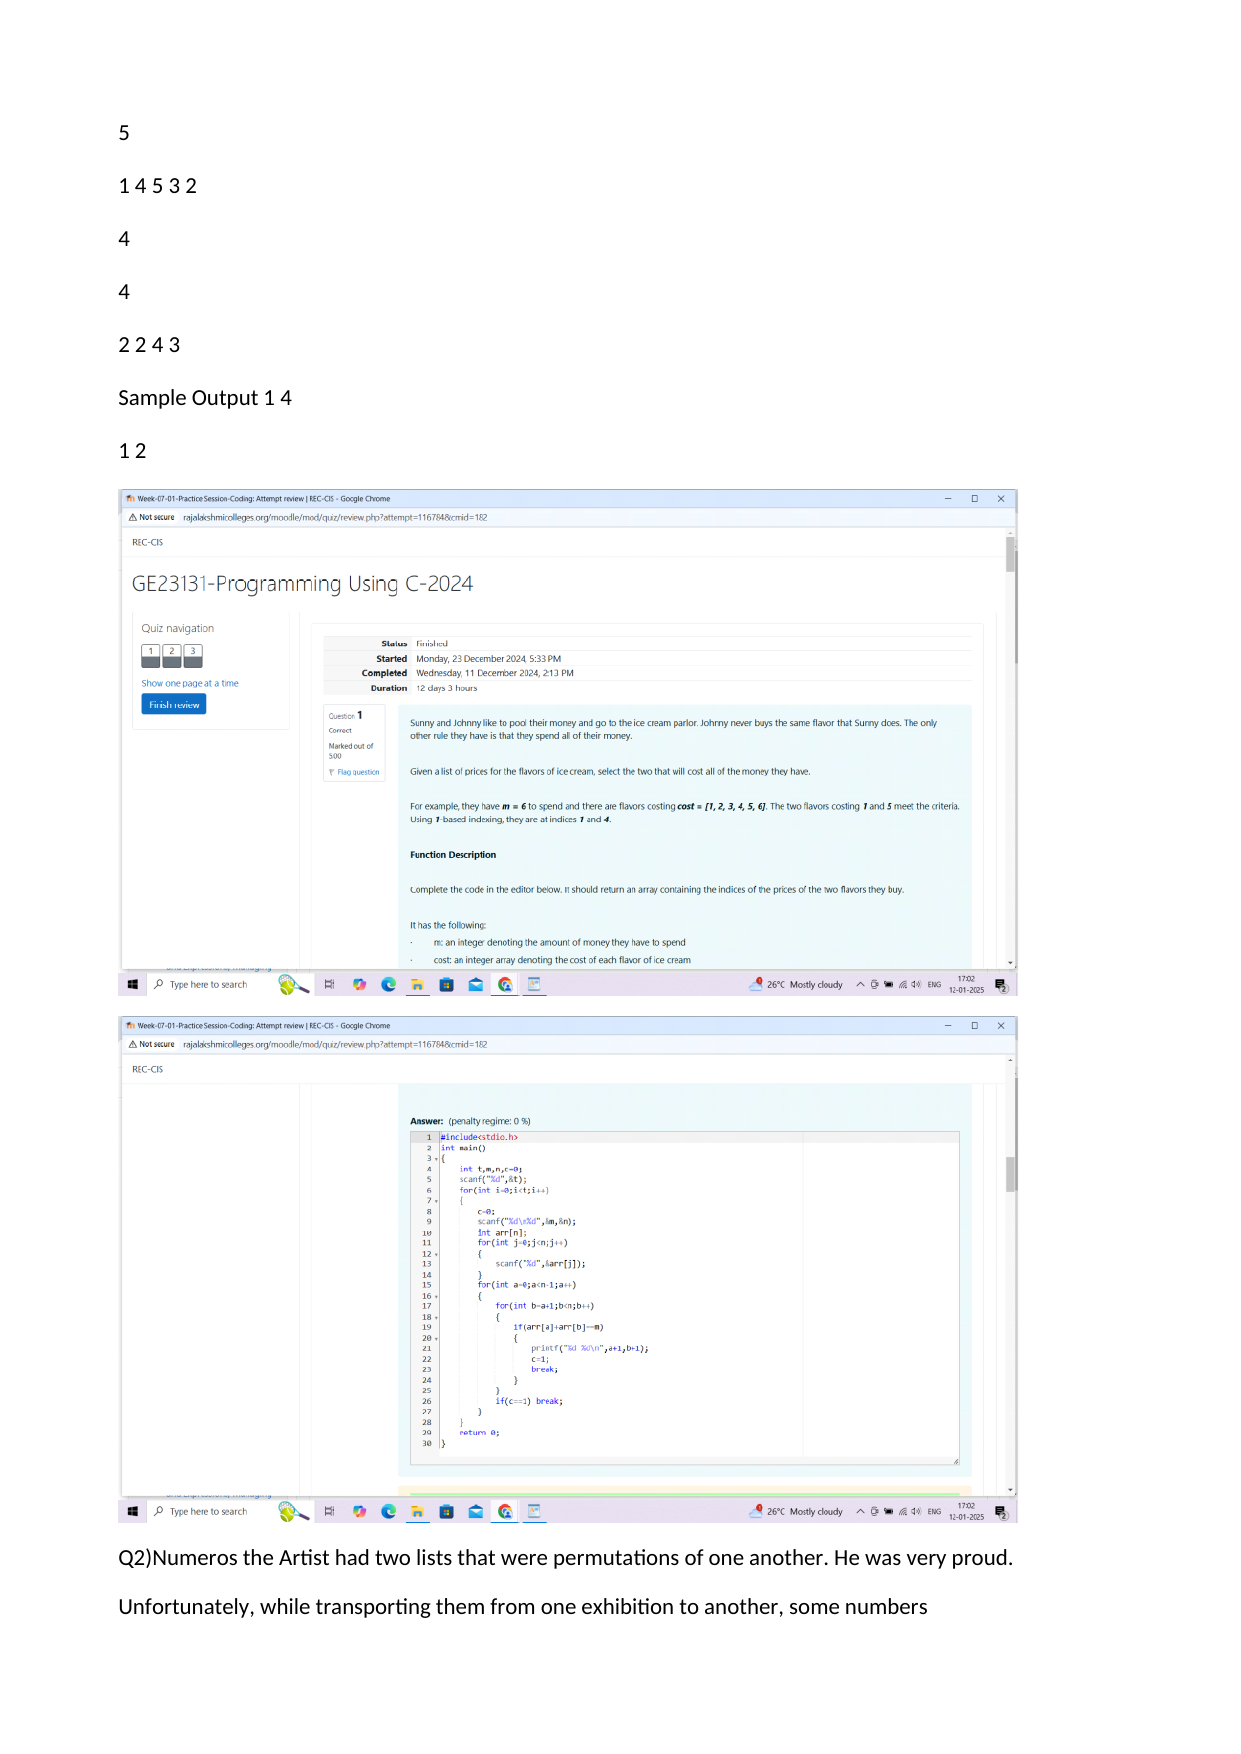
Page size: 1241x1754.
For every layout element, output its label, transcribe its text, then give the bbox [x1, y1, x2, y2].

text Q2)Numeros the Artist had two lists that were permutations of one another. He was very proud. [118, 1543, 1122, 1571]
text Unfortunately, while transporting them from one exhibition to another, some numbers [118, 1592, 1122, 1620]
text 4 [118, 224, 1122, 252]
text 4 [118, 277, 1122, 305]
text 1 2 [118, 436, 1122, 464]
text Sample Output 1 4 [118, 383, 1122, 411]
text 2 2 4 3 [118, 330, 1122, 358]
text 1 4 5 3 2 [118, 171, 1122, 199]
text 5 [118, 118, 1122, 146]
